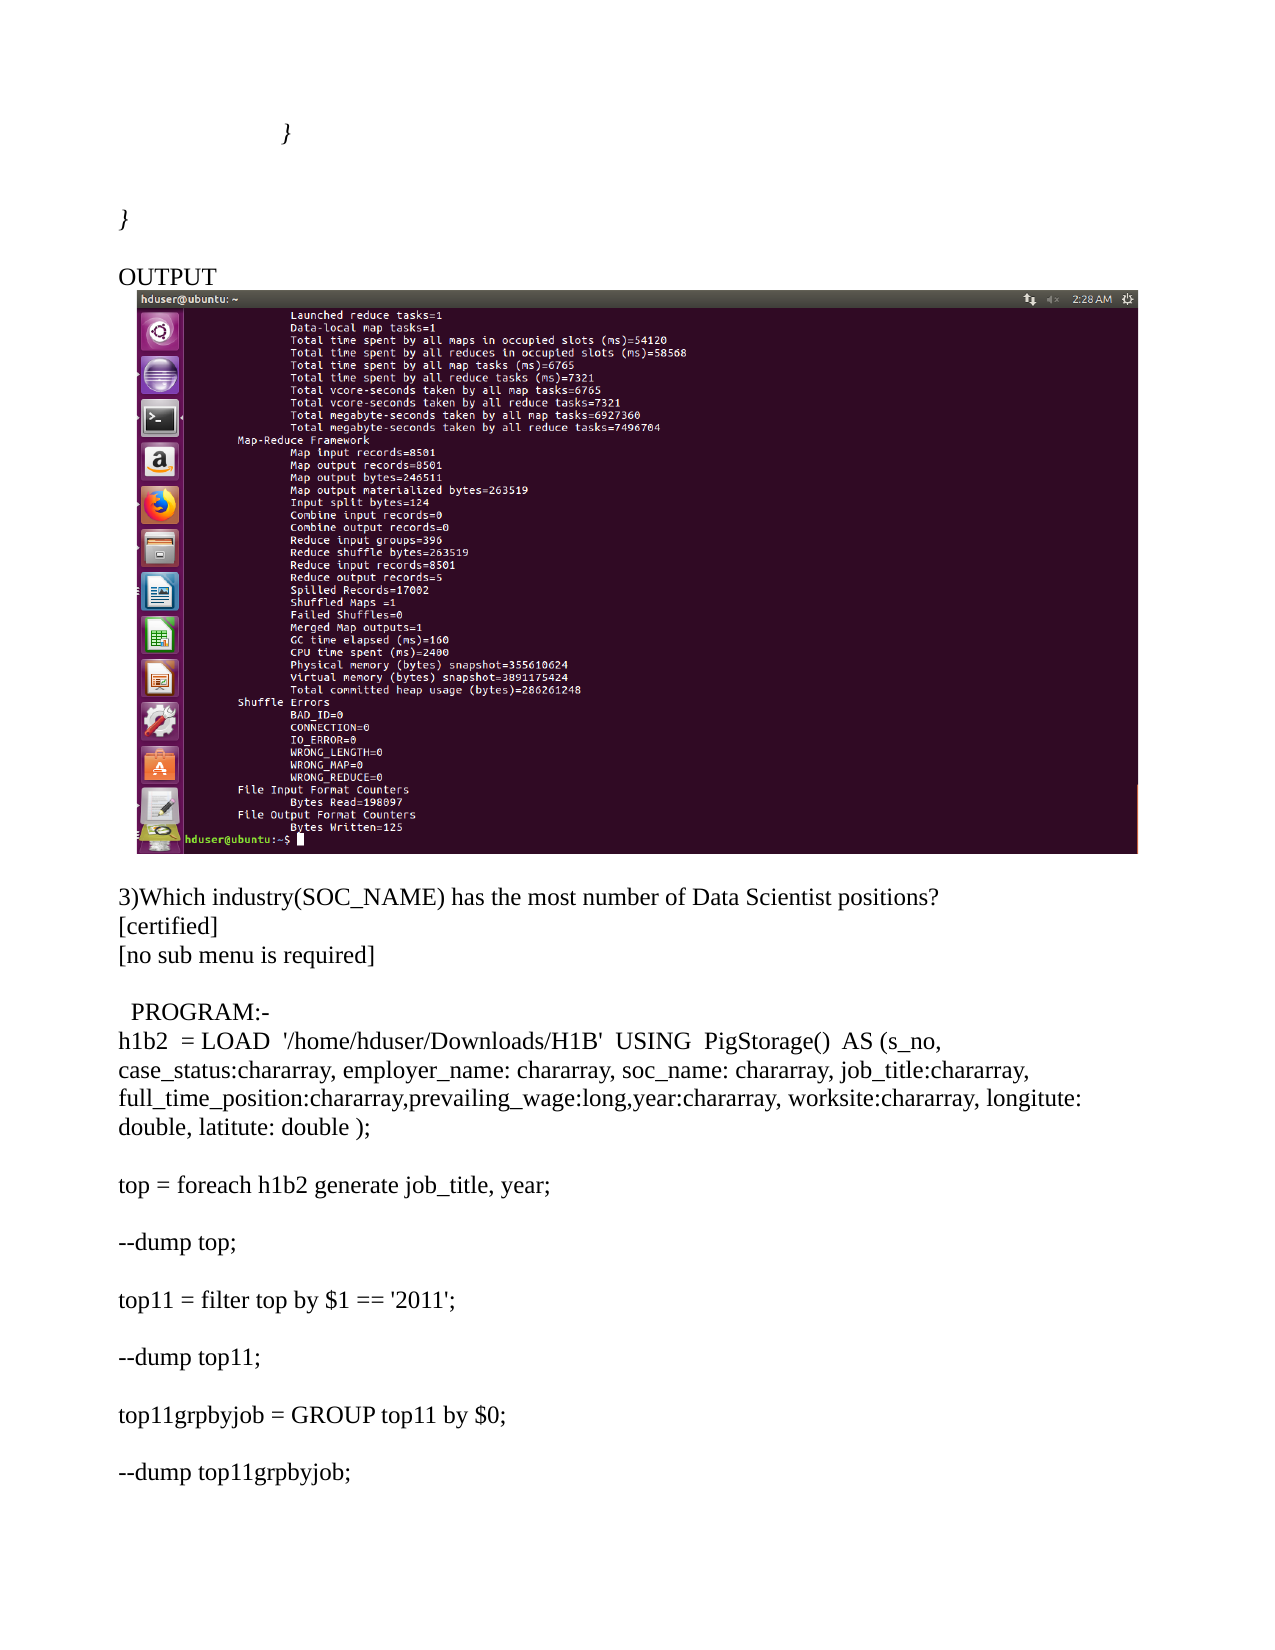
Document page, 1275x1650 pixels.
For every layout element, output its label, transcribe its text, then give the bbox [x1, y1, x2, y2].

text [certified] [118, 911, 1157, 940]
text h1b2 = LOAD '/home/hduser/Downloads/H1B' USING PigStorage() AS (s_no, case_status:chararray, employer_name: chararray, soc_name: chararray, job_title:chararray, full_time_position:chararray,prevailing_wage:long,year:chararray, worksite:chararray, longitute: double, latitute: double ); [118, 1026, 1157, 1141]
text } [118, 204, 1157, 233]
text --dump top11; [118, 1342, 1157, 1371]
picture [136, 290, 1139, 854]
text OUTPUT [118, 262, 1157, 291]
text } [118, 118, 1157, 147]
text PROGRAM:- [118, 997, 1157, 1026]
text --dump top11grpbyjob; [118, 1457, 1157, 1486]
text top11grpbyjob = GROUP top11 by $0; [118, 1400, 1157, 1428]
text [no sub menu is required] [118, 940, 1157, 968]
text 3)Which industry(SOC_NAME) has the most number of Data Scientist positions? [118, 882, 1157, 911]
text top = foreach h1b2 generate job_title, year; [118, 1170, 1157, 1198]
text top11 = filter top by $1 == '2011'; [118, 1285, 1157, 1313]
text --dump top; [118, 1227, 1157, 1256]
